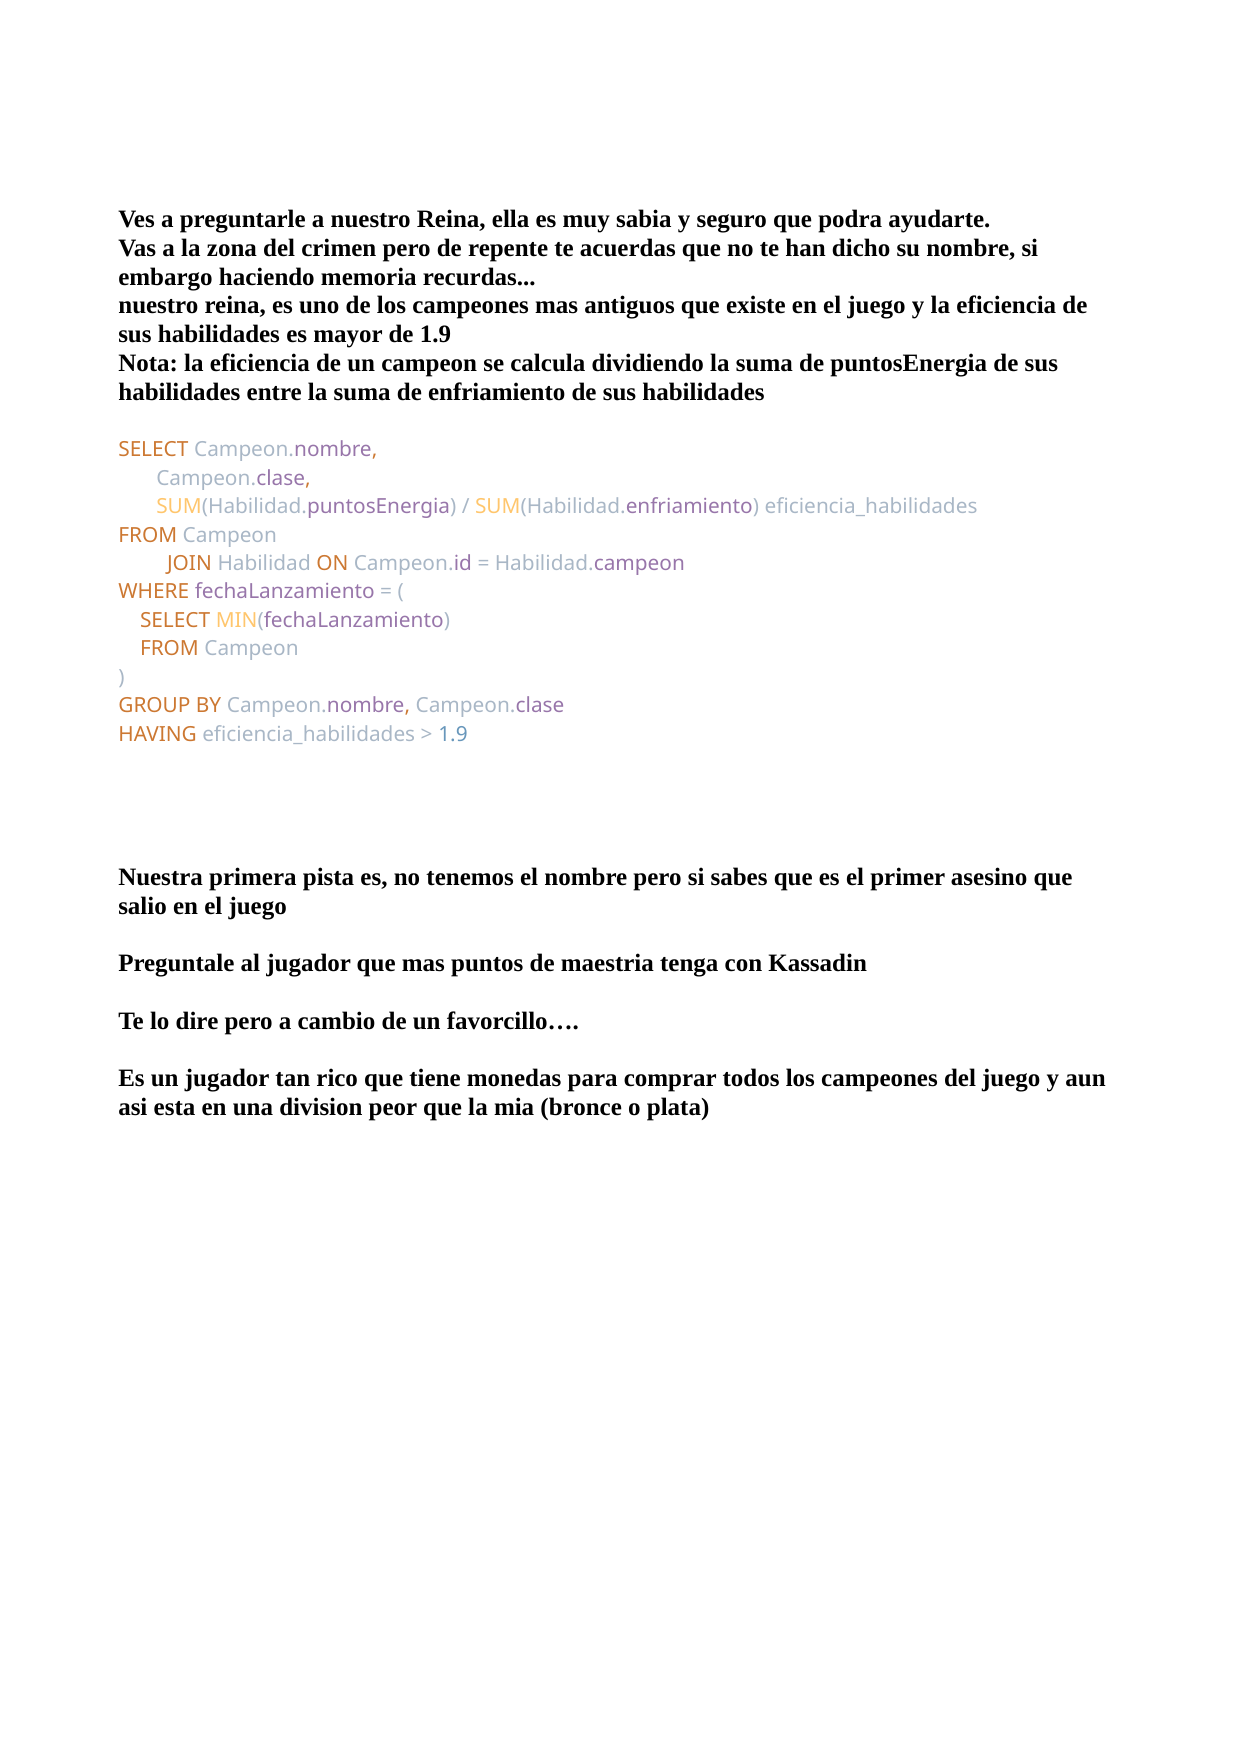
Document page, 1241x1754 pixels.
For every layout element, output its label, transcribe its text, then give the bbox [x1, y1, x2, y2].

text Es un jugador tan rico que tiene monedas para comprar todos los campeones del juego y aun asi esta en una division peor que la mia (bronce o plata) [118, 1063, 1122, 1121]
text Vas a la zona del crimen pero de repente te acuerdas que no te han dicho su nombre, si embargo haciendo memoria recurdas... [118, 233, 1122, 291]
text SELECT Campeon.nombre, Campeon.clase, SUM(Habilidad.puntosEnergia) / SUM(Habilidad.enfriamiento) eficiencia_habilidades FROM Campeon JOIN Habilidad ON Campeon.id = Habilidad.campeon WHERE fechaLanzamiento = ( SELECT MIN(fechaLanzamiento) FROM Campeon ) GROUP BY Campeon.nombre, Campeon.clase HAVING eficiencia_habilidades > 1.9 [118, 434, 1122, 776]
text Preguntale al jugador que mas puntos de maestria tenga con Kassadin [118, 948, 1122, 977]
text Te lo dire pero a cambio de un favorcillo…. [118, 1006, 1122, 1035]
text Nuestra primera pista es, no tenemos el nombre pero si sabes que es el primer asesino que salio en el juego [118, 862, 1122, 920]
text Nota: la eficiencia de un campeon se calcula dividiendo la suma de puntosEnergia de sus habilidades entre la suma de enfriamiento de sus habilidades [118, 348, 1122, 406]
text nuestro reina, es uno de los campeones mas antiguos que existe en el juego y la eficiencia de sus habilidades es mayor de 1.9 [118, 291, 1122, 348]
text Ves a preguntarle a nuestro Reina, ella es muy sabia y seguro que podra ayudarte. [118, 204, 1122, 233]
